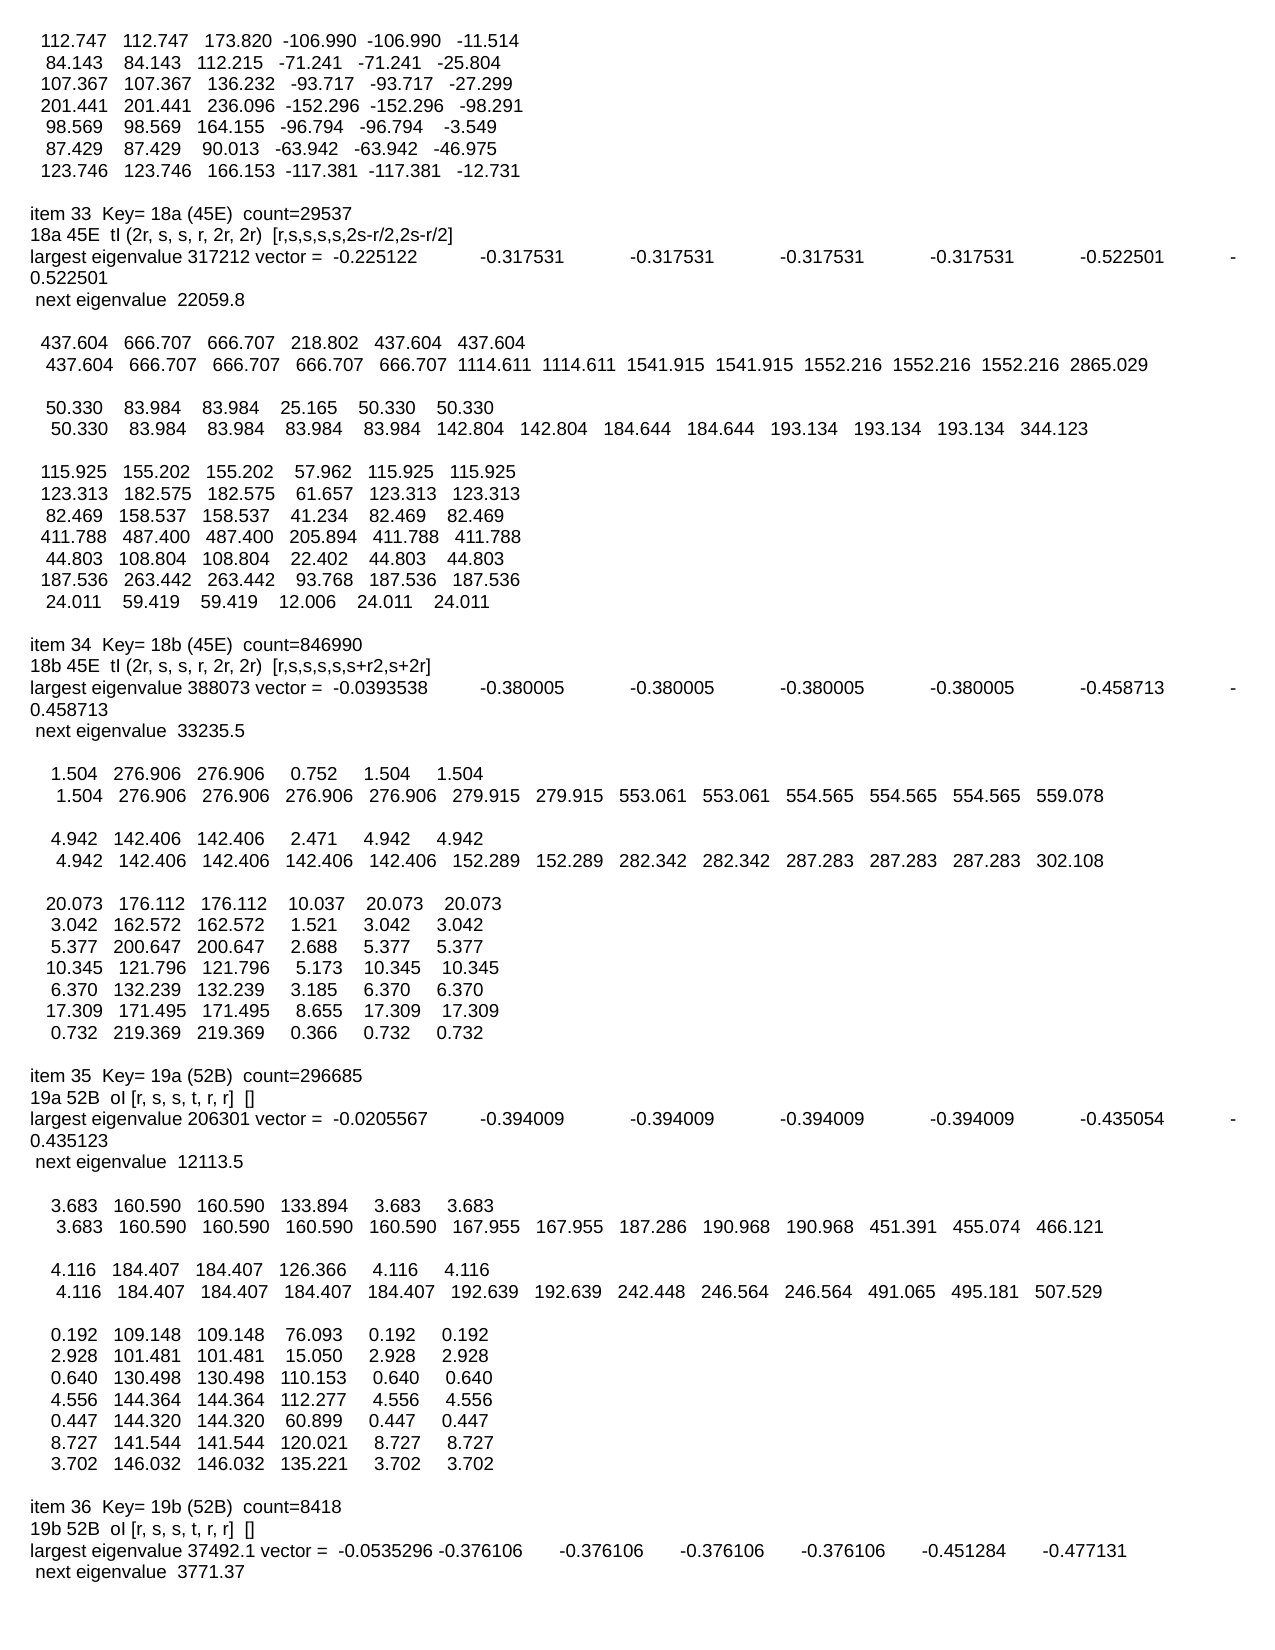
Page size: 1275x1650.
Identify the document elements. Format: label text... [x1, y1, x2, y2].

text 0.192 109.148 109.148 76.093 0.192 0.192 [30, 1324, 1245, 1345]
text 437.604 666.707 666.707 666.707 666.707 1114.611 1114.611 1541.915 1541.915 1552.216 1552.216 1552.216 2865.029 [30, 353, 1245, 375]
text 87.429 87.429 90.013 -63.942 -63.942 -46.975 [30, 138, 1245, 159]
text 3.683 160.590 160.590 160.590 160.590 167.955 167.955 187.286 190.968 190.968 451.391 455.074 466.121 [30, 1216, 1245, 1237]
text 4.942 142.406 142.406 142.406 142.406 152.289 152.289 282.342 282.342 287.283 287.283 287.283 302.108 [30, 849, 1245, 871]
text 3.702 146.032 146.032 135.221 3.702 3.702 [30, 1453, 1245, 1475]
text 437.604 666.707 666.707 218.802 437.604 437.604 [30, 332, 1245, 353]
text 201.441 201.441 236.096 -152.296 -152.296 -98.291 [30, 95, 1245, 116]
text item 34 Key= 18b (45E) count=846990 [30, 634, 1245, 655]
text 1.504 276.906 276.906 276.906 276.906 279.915 279.915 553.061 553.061 554.565 554.565 554.565 559.078 [30, 785, 1245, 806]
text next eigenvalue 22059.8 [30, 289, 1245, 310]
text 1.504 276.906 276.906 0.752 1.504 1.504 [30, 763, 1245, 785]
text next eigenvalue 33235.5 [30, 720, 1245, 742]
text 98.569 98.569 164.155 -96.794 -96.794 -3.549 [30, 116, 1245, 138]
text 107.367 107.367 136.232 -93.717 -93.717 -27.299 [30, 73, 1245, 95]
text 112.747 112.747 173.820 -106.990 -106.990 -11.514 [30, 30, 1245, 52]
text 4.116 184.407 184.407 126.366 4.116 4.116 [30, 1259, 1245, 1281]
text 5.377 200.647 200.647 2.688 5.377 5.377 [30, 936, 1245, 957]
text 50.330 83.984 83.984 25.165 50.330 50.330 [30, 397, 1245, 418]
text 0.447 144.320 144.320 60.899 0.447 0.447 [30, 1410, 1245, 1432]
text 10.345 121.796 121.796 5.173 10.345 10.345 [30, 957, 1245, 979]
text 44.803 108.804 108.804 22.402 44.803 44.803 [30, 547, 1245, 569]
text 4.116 184.407 184.407 184.407 184.407 192.639 192.639 242.448 246.564 246.564 491.065 495.181 507.529 [30, 1281, 1245, 1302]
text 4.942 142.406 142.406 2.471 4.942 4.942 [30, 828, 1245, 849]
text 4.556 144.364 144.364 112.277 4.556 4.556 [30, 1388, 1245, 1410]
text 19b 52B oI [r, s, s, t, r, r] [] [30, 1518, 1245, 1539]
text item 36 Key= 19b (52B) count=8418 [30, 1496, 1245, 1518]
text 84.143 84.143 112.215 -71.241 -71.241 -25.804 [30, 52, 1245, 73]
text largest eigenvalue 37492.1 vector = -0.0535296 -0.376106 -0.376106 -0.376106 -0.376106 -0.451284 -0.477131 [30, 1539, 1245, 1561]
text 18b 45E tI (2r, s, s, r, 2r, 2r) [r,s,s,s,s,s+r2,s+2r] [30, 655, 1245, 677]
text 187.536 263.442 263.442 93.768 187.536 187.536 [30, 569, 1245, 591]
text 82.469 158.537 158.537 41.234 82.469 82.469 [30, 504, 1245, 526]
text 17.309 171.495 171.495 8.655 17.309 17.309 [30, 1000, 1245, 1022]
text 19a 52B oI [r, s, s, t, r, r] [] [30, 1087, 1245, 1108]
text next eigenvalue 3771.37 [30, 1561, 1245, 1582]
text 0.640 130.498 130.498 110.153 0.640 0.640 [30, 1367, 1245, 1388]
text largest eigenvalue 206301 vector = -0.0205567 -0.394009 -0.394009 -0.394009 -0.394009 -0.435054 -0.435123 [30, 1108, 1245, 1151]
text 123.746 123.746 166.153 -117.381 -117.381 -12.731 [30, 159, 1245, 181]
text next eigenvalue 12113.5 [30, 1151, 1245, 1173]
text 2.928 101.481 101.481 15.050 2.928 2.928 [30, 1345, 1245, 1367]
text 3.683 160.590 160.590 133.894 3.683 3.683 [30, 1194, 1245, 1216]
text item 35 Key= 19a (52B) count=296685 [30, 1065, 1245, 1087]
text 3.042 162.572 162.572 1.521 3.042 3.042 [30, 914, 1245, 936]
text item 33 Key= 18a (45E) count=29537 [30, 202, 1245, 224]
text largest eigenvalue 388073 vector = -0.0393538 -0.380005 -0.380005 -0.380005 -0.380005 -0.458713 -0.458713 [30, 677, 1245, 720]
text 115.925 155.202 155.202 57.962 115.925 115.925 [30, 461, 1245, 483]
text 18a 45E tI (2r, s, s, r, 2r, 2r) [r,s,s,s,s,2s-r/2,2s-r/2] [30, 224, 1245, 246]
text 123.313 182.575 182.575 61.657 123.313 123.313 [30, 483, 1245, 504]
text 0.732 219.369 219.369 0.366 0.732 0.732 [30, 1022, 1245, 1043]
text 411.788 487.400 487.400 205.894 411.788 411.788 [30, 526, 1245, 547]
text 24.011 59.419 59.419 12.006 24.011 24.011 [30, 591, 1245, 612]
text 8.727 141.544 141.544 120.021 8.727 8.727 [30, 1432, 1245, 1453]
text largest eigenvalue 317212 vector = -0.225122 -0.317531 -0.317531 -0.317531 -0.317531 -0.522501 -0.522501 [30, 246, 1245, 289]
text 6.370 132.239 132.239 3.185 6.370 6.370 [30, 979, 1245, 1000]
text 20.073 176.112 176.112 10.037 20.073 20.073 [30, 892, 1245, 914]
text 50.330 83.984 83.984 83.984 83.984 142.804 142.804 184.644 184.644 193.134 193.134 193.134 344.123 [30, 418, 1245, 440]
